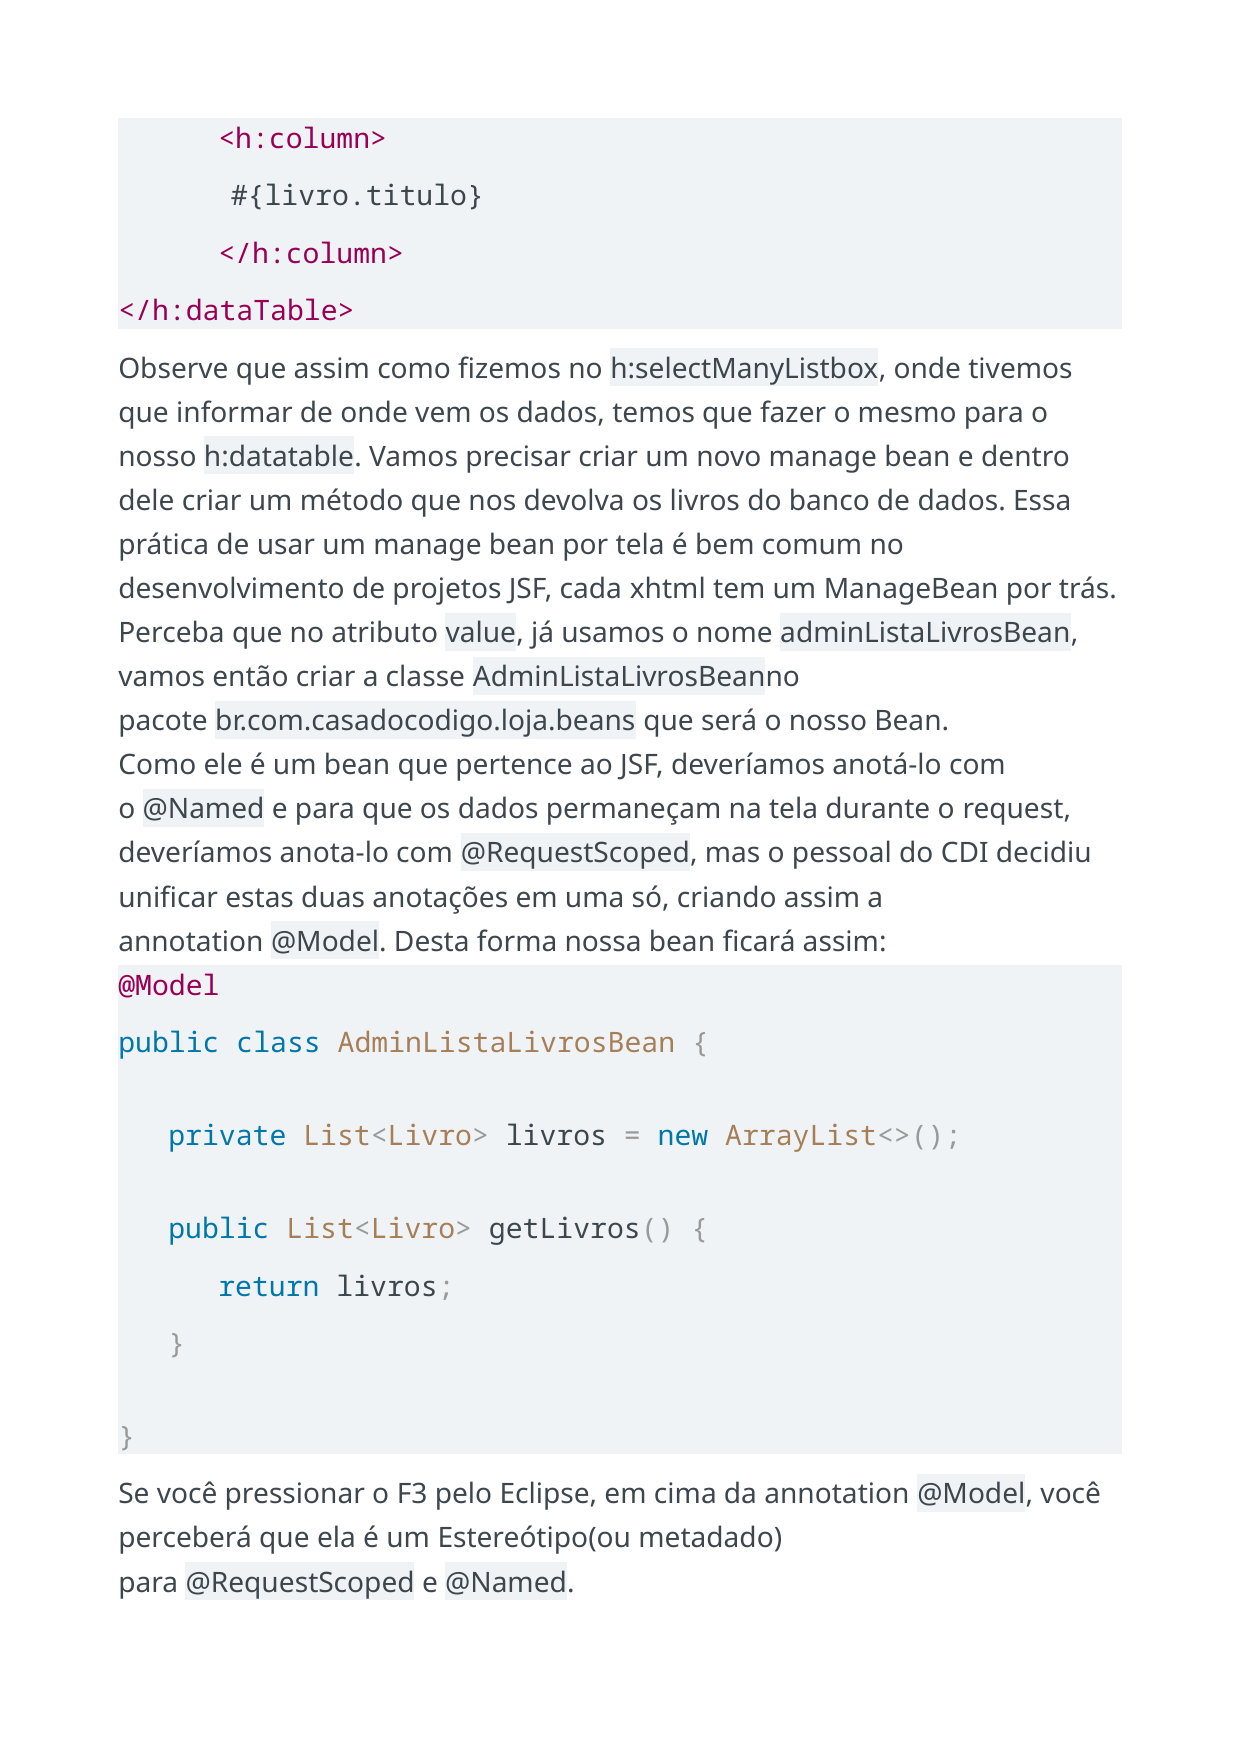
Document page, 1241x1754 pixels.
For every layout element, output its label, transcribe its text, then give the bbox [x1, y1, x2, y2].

text Observe que assim como fizemos no h:selectManyListbox, onde tivemos que informar de onde vem os dados, temos que fazer o mesmo para o nosso h:datatable. Vamos precisar criar um novo manage bean e dentro dele criar um método que nos devolva os livros do banco de dados. Essa prática de usar um manage bean por tela é bem comum no desenvolvimento de projetos JSF, cada xhtml tem um ManageBean por trás. Perceba que no atributo value, já usamos o nome adminListaLivrosBean, vamos então criar a classe AdminListaLivrosBeanno pacote br.com.casadocodigo.loja.beans que será o nosso Bean. [118, 348, 1122, 739]
text </h:dataTable> [118, 291, 1122, 329]
text Se você pressionar o F3 pelo Eclipse, em cima da annotation @Model, você perceberá que ela é um Estereótipo(ou metadado) para @RequestScoped e @Named. [118, 1474, 1122, 1600]
text </h:column> [118, 233, 1122, 271]
text } [118, 1323, 1122, 1362]
text @Model [118, 965, 1122, 1003]
text return livros; [118, 1266, 1122, 1304]
text #{livro.titulo} [118, 176, 1122, 214]
text <h:column> [118, 118, 1122, 156]
text Como ele é um bean que pertence ao JSF, deveríamos anotá-lo com o @Named e para que os dados permaneçam na tela durante o request, deveríamos anota-lo com @RequestScoped, mas o pessoal do CDI decidiu unificar estas duas anotações em uma só, criando assim a annotation @Model. Desta forma nossa bean ficará assim: [118, 745, 1122, 959]
text private List<Livro> livros = new ArrayList<>(); [118, 1115, 1122, 1154]
text public class AdminListaLivrosBean { [118, 1022, 1122, 1061]
text public List<Livro> getLivros() { [118, 1208, 1122, 1247]
text } [118, 1416, 1122, 1454]
